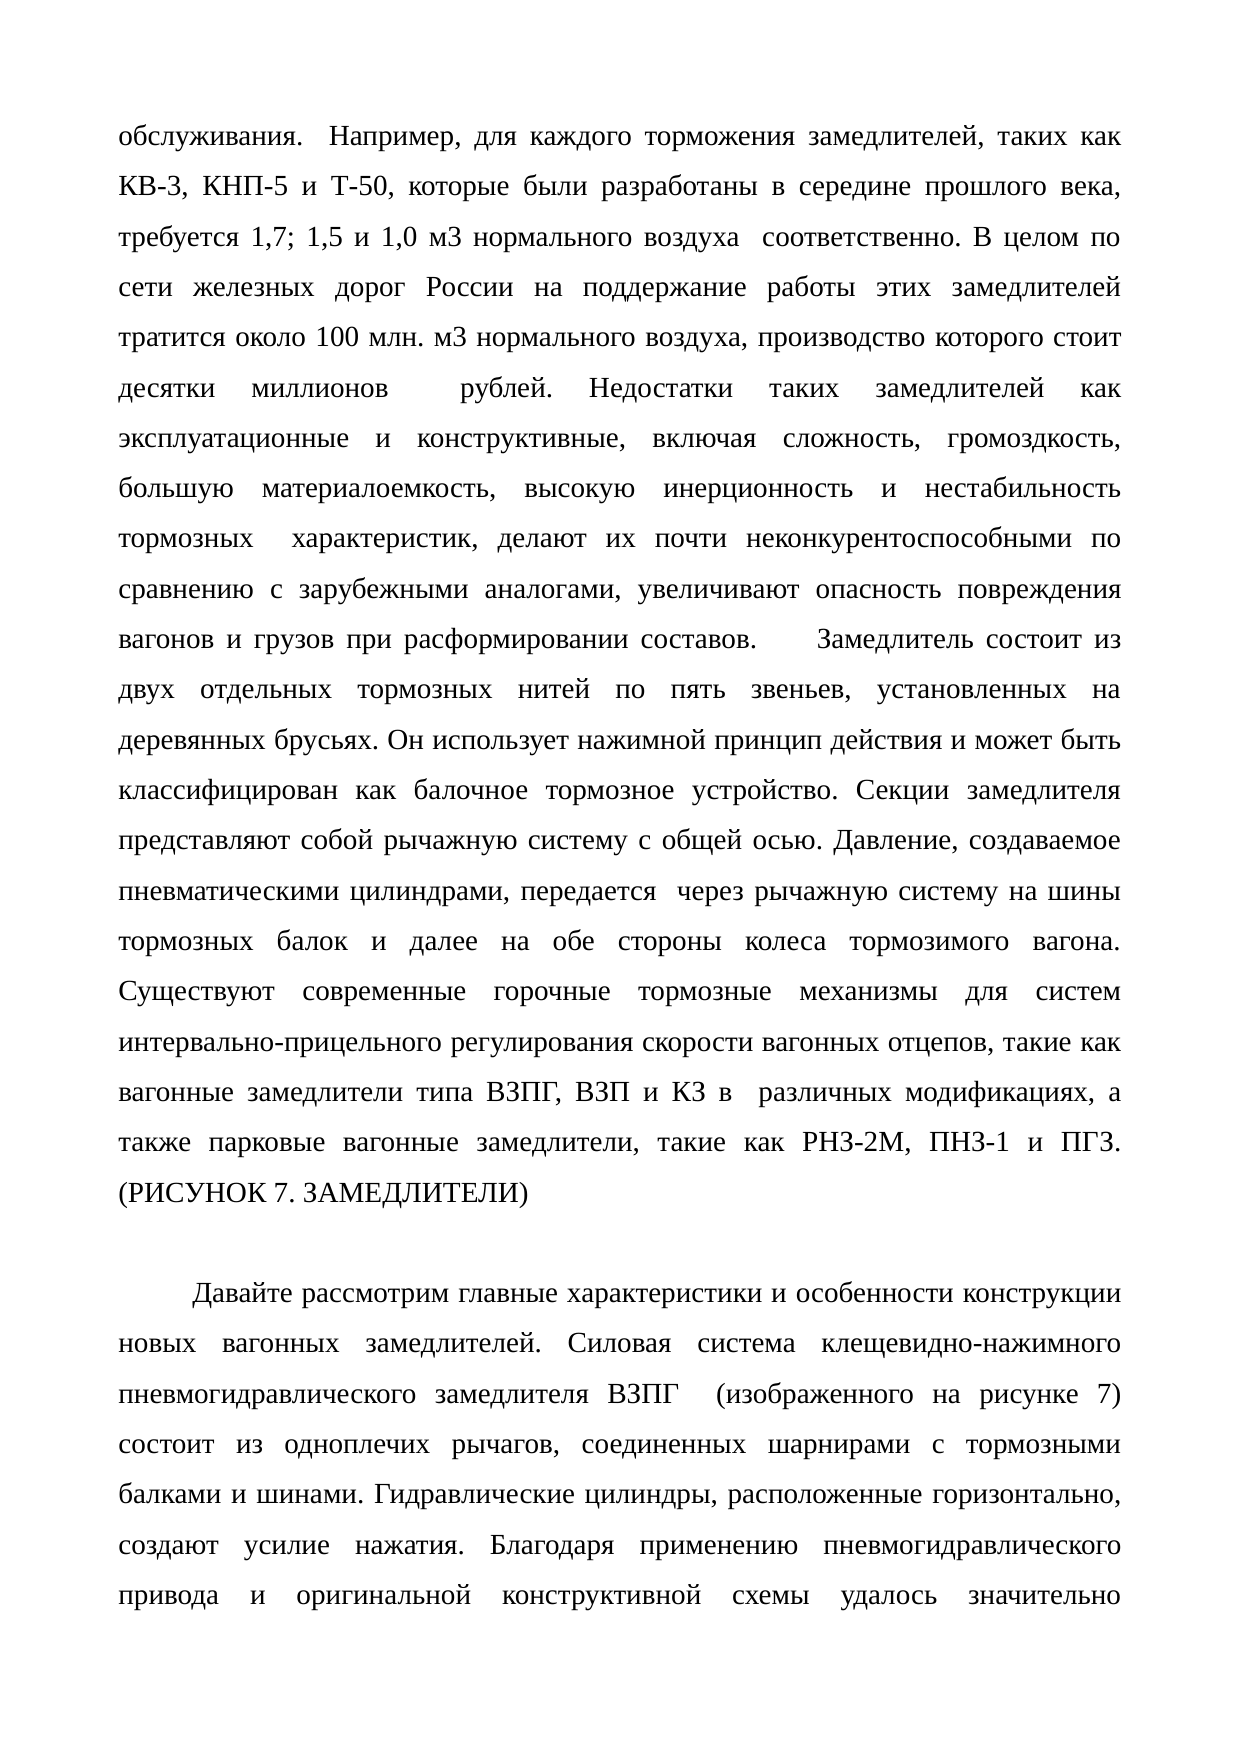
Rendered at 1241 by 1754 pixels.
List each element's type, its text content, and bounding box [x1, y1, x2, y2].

text Давайте рассмотрим главные характеристики и особенности конструкции новых вагонных замедлителей. Силовая система клещевидно-нажимного пневмогидравлического замедлителя ВЗПГ (изображенного на рисунке 7) состоит из одноплечих рычагов, соединенных шарнирами с тормозными балками и шинами. Гидравлические цилиндры, расположенные горизонтально, создают усилие нажатия. Благодаря применению пневмогидравлического привода и оригинальной конструктивной схемы удалось значительно [118, 1275, 1122, 1611]
text обслуживания. Например, для каждого торможения замедлителей, таких как КВ-3, КНП-5 и Т-50, которые были разработаны в середине прошлого века, требуется 1,7; 1,5 и 1,0 м3 нормального воздуха соответственно. В целом по сети железных дорог России на поддержание работы этих замедлителей тратится около 100 млн. м3 нормального воздуха, производство которого стоит десятки миллионов рублей. Недостатки таких замедлителей как эксплуатационные и конструктивные, включая сложность, громоздкость, большую материалоемкость, высокую инерционность и нестабильность тормозных характеристик, делают их почти неконкурентоспособными по сравнению с зарубежными аналогами, увеличивают опасность повреждения вагонов и грузов при расформировании составов. Замедлитель состоит из двух отдельных тормозных нитей по пять звеньев, установленных на деревянных брусьях. Он использует нажимной принцип действия и может быть классифицирован как балочное тормозное устройство. Секции замедлителя представляют собой рычажную систему с общей осью. Давление, создаваемое пневматическими цилиндрами, передается через рычажную систему на шины тормозных балок и далее на обе стороны колеса тормозимого вагона. Существуют современные горочные тормозные механизмы для систем интервально-прицельного регулирования скорости вагонных отцепов, такие как вагонные замедлители типа ВЗПГ, ВЗП и КЗ в различных модификациях, а также парковые вагонные замедлители, такие как РНЗ-2М, ПНЗ-1 и ПГЗ. (РИСУНОК 7. ЗАМЕДЛИТЕЛИ) [118, 118, 1122, 1208]
